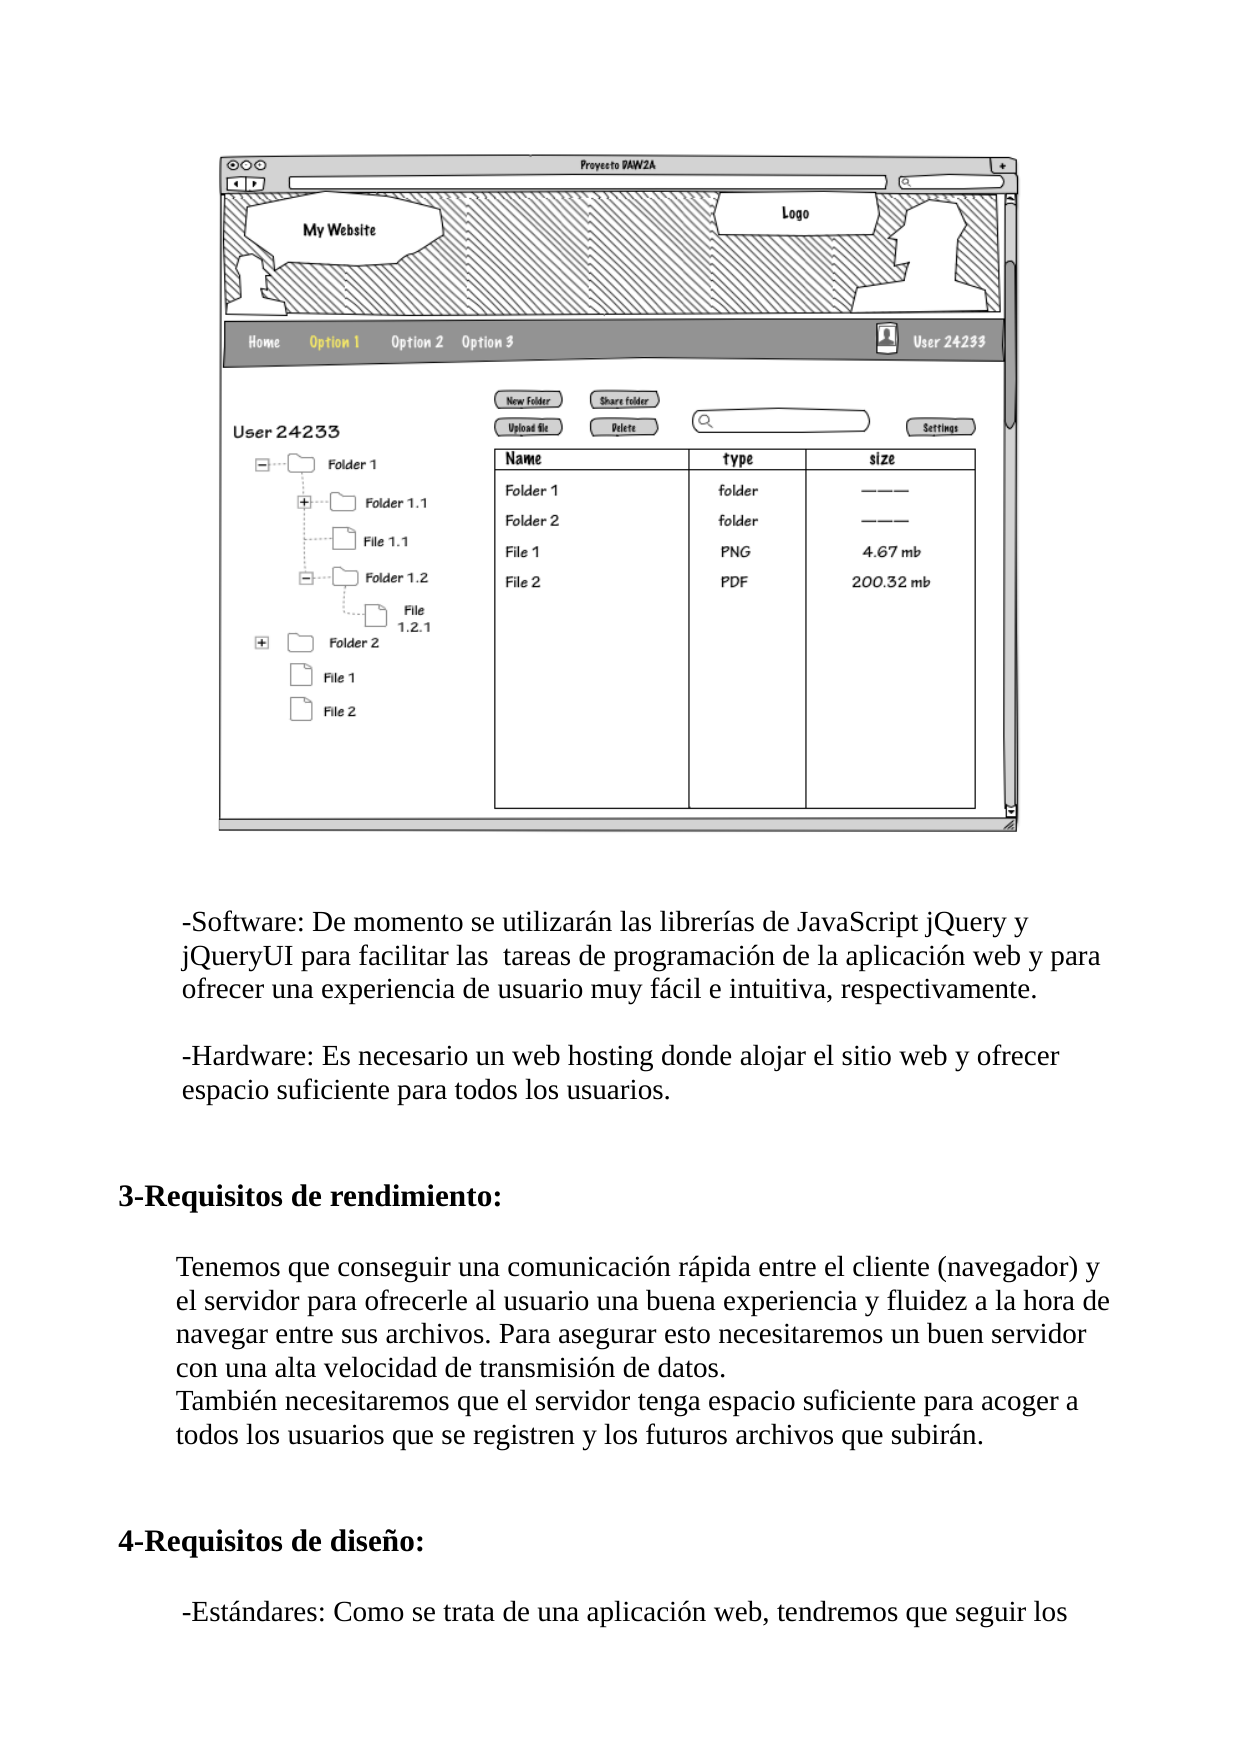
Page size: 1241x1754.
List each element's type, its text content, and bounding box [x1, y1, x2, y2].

text Tenemos que conseguir una comunicación rápida entre el cliente (navegador) y el servidor para ofrecerle al usuario una buena experiencia y fluidez a la hora de navegar entre sus archivos. Para asegurar esto necesitaremos un buen servidor con una alta velocidad de transmisión de datos. [176, 1249, 1122, 1383]
text 3-Requisitos de rendimiento: [118, 1177, 1122, 1213]
picture [218, 151, 1022, 838]
text También necesitaremos que el servidor tenga espacio suficiente para acoger a todos los usuarios que se registren y los futuros archivos que subirán. [176, 1383, 1122, 1451]
text -Hardware: Es necesario un web hosting donde alojar el sitio web y ofrecer espacio suficiente para todos los usuarios. [182, 1038, 1122, 1106]
text -Software: De momento se utilizarán las librerías de JavaScript jQuery y jQueryUI para facilitar las tareas de programación de la aplicación web y para ofrecer una experiencia de usuario muy fácil e intuitiva, respectivamente. [182, 904, 1122, 1005]
text 4-Requisitos de diseño: [118, 1522, 1122, 1558]
text -Estándares: Como se trata de una aplicación web, tendremos que seguir los [182, 1594, 1122, 1628]
